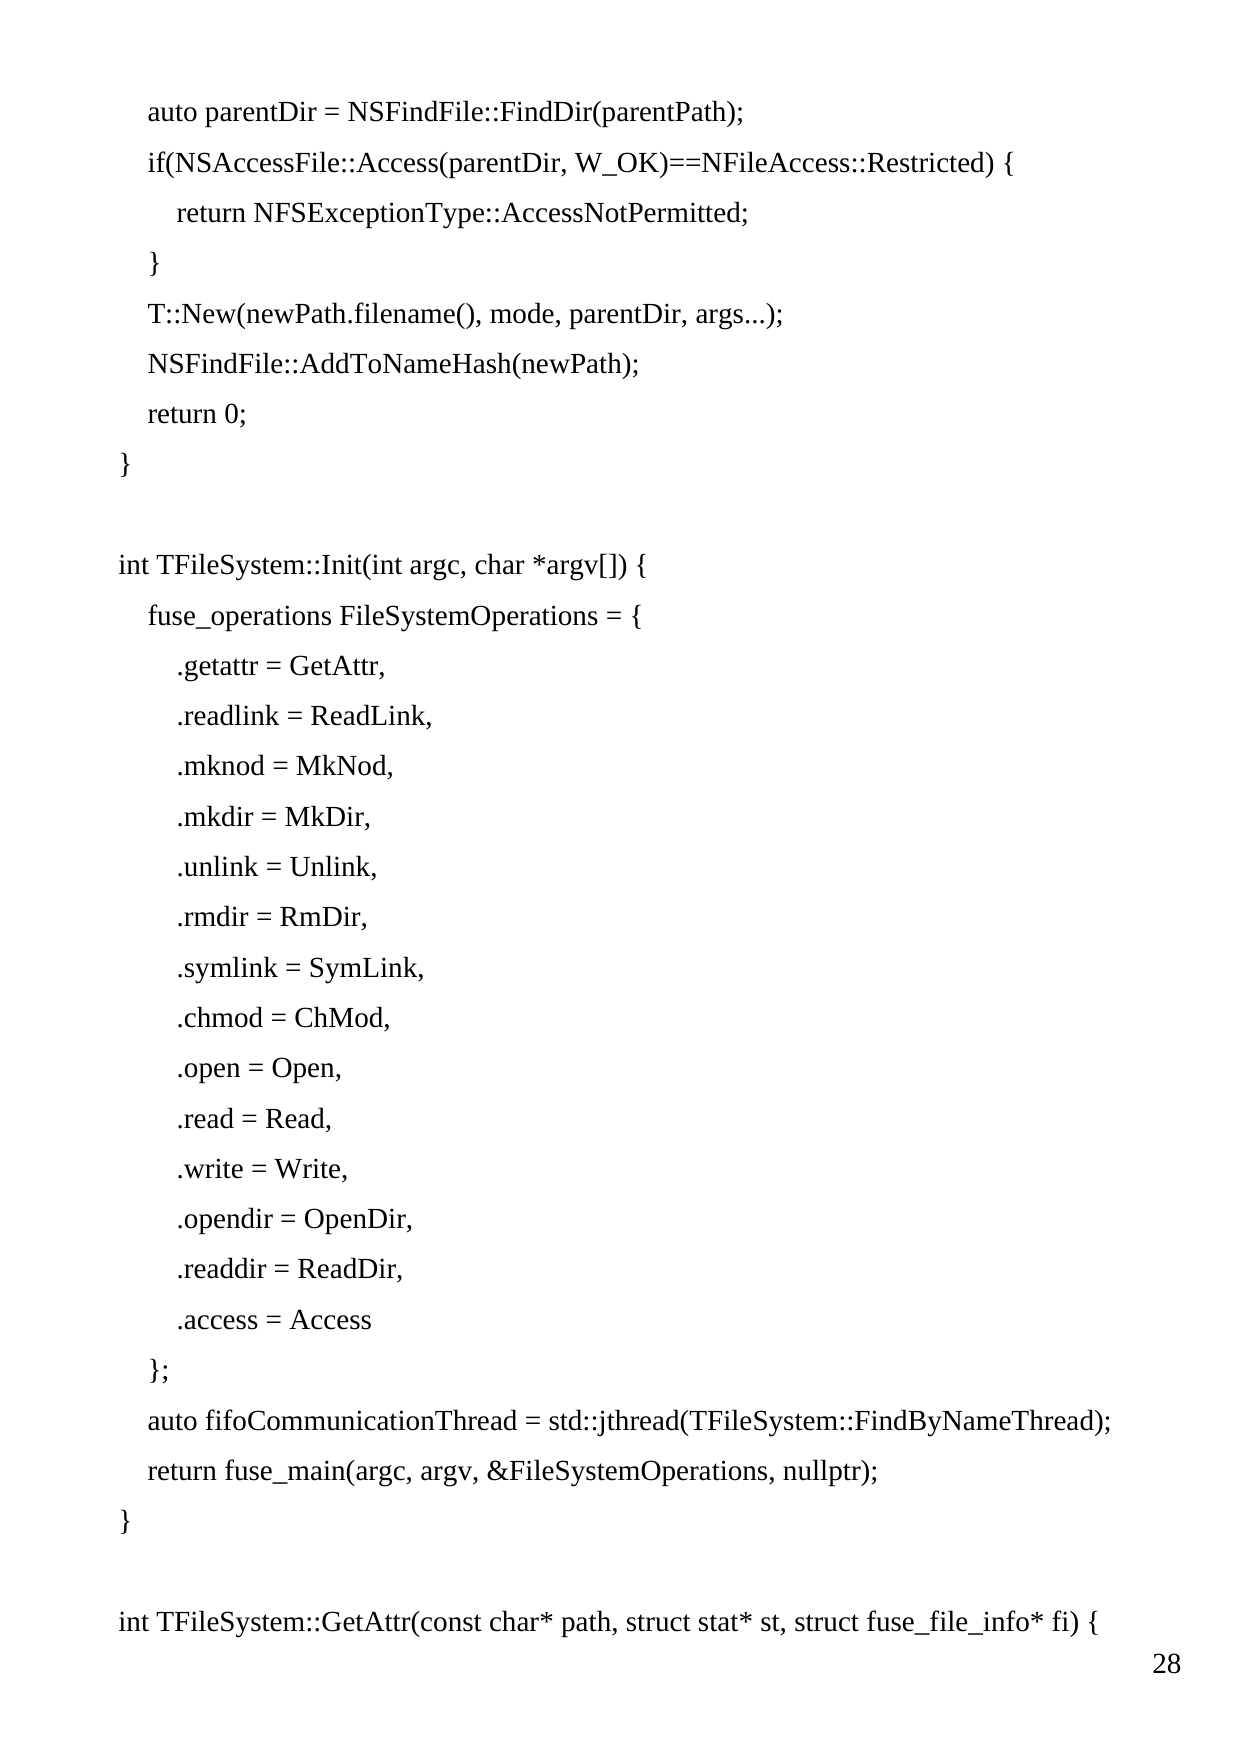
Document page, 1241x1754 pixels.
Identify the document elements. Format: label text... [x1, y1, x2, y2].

text .chmod = ChMod, [118, 1000, 1181, 1034]
text } [118, 245, 1181, 279]
text T::New(newPath.filename(), mode, parentDir, args...); [118, 296, 1181, 329]
text .rmdir = RmDir, [118, 899, 1181, 933]
text int TFileSystem::GetAttr(const char* path, struct stat* st, struct fuse_file_info* fi) { [118, 1604, 1181, 1637]
text .getattr = GetAttr, [118, 648, 1181, 681]
text } [118, 1503, 1181, 1537]
text .symlink = SymLink, [118, 950, 1181, 983]
text .unlink = Unlink, [118, 849, 1181, 883]
text }; [118, 1352, 1181, 1386]
text .open = Open, [118, 1050, 1181, 1084]
text .readlink = ReadLink, [118, 698, 1181, 732]
text .access = Access [118, 1302, 1181, 1336]
text auto fifoCommunicationThread = std::jthread(TFileSystem::FindByNameThread); [118, 1403, 1181, 1436]
text .write = Write, [118, 1151, 1181, 1184]
text int TFileSystem::Init(int argc, char *argv[]) { [118, 547, 1181, 581]
text .read = Read, [118, 1101, 1181, 1134]
text fuse_operations FileSystemOperations = { [118, 598, 1181, 631]
text NSFindFile::AddToNameHash(newPath); [118, 346, 1181, 379]
text return fuse_main(argc, argv, &FileSystemOperations, nullptr); [118, 1453, 1181, 1486]
text .mkdir = MkDir, [118, 799, 1181, 832]
text .opendir = OpenDir, [118, 1201, 1181, 1235]
text .mknod = MkNod, [118, 748, 1181, 782]
text .readdir = ReadDir, [118, 1252, 1181, 1285]
text auto parentDir = NSFindFile::FindDir(parentPath); [118, 94, 1181, 128]
text if(NSAccessFile::Access(parentDir, W_OK)==NFileAccess::Restricted) { [118, 145, 1181, 178]
text } [118, 447, 1181, 480]
text return 0; [118, 396, 1181, 430]
text return NFSExceptionType::AccessNotPermitted; [118, 195, 1181, 229]
